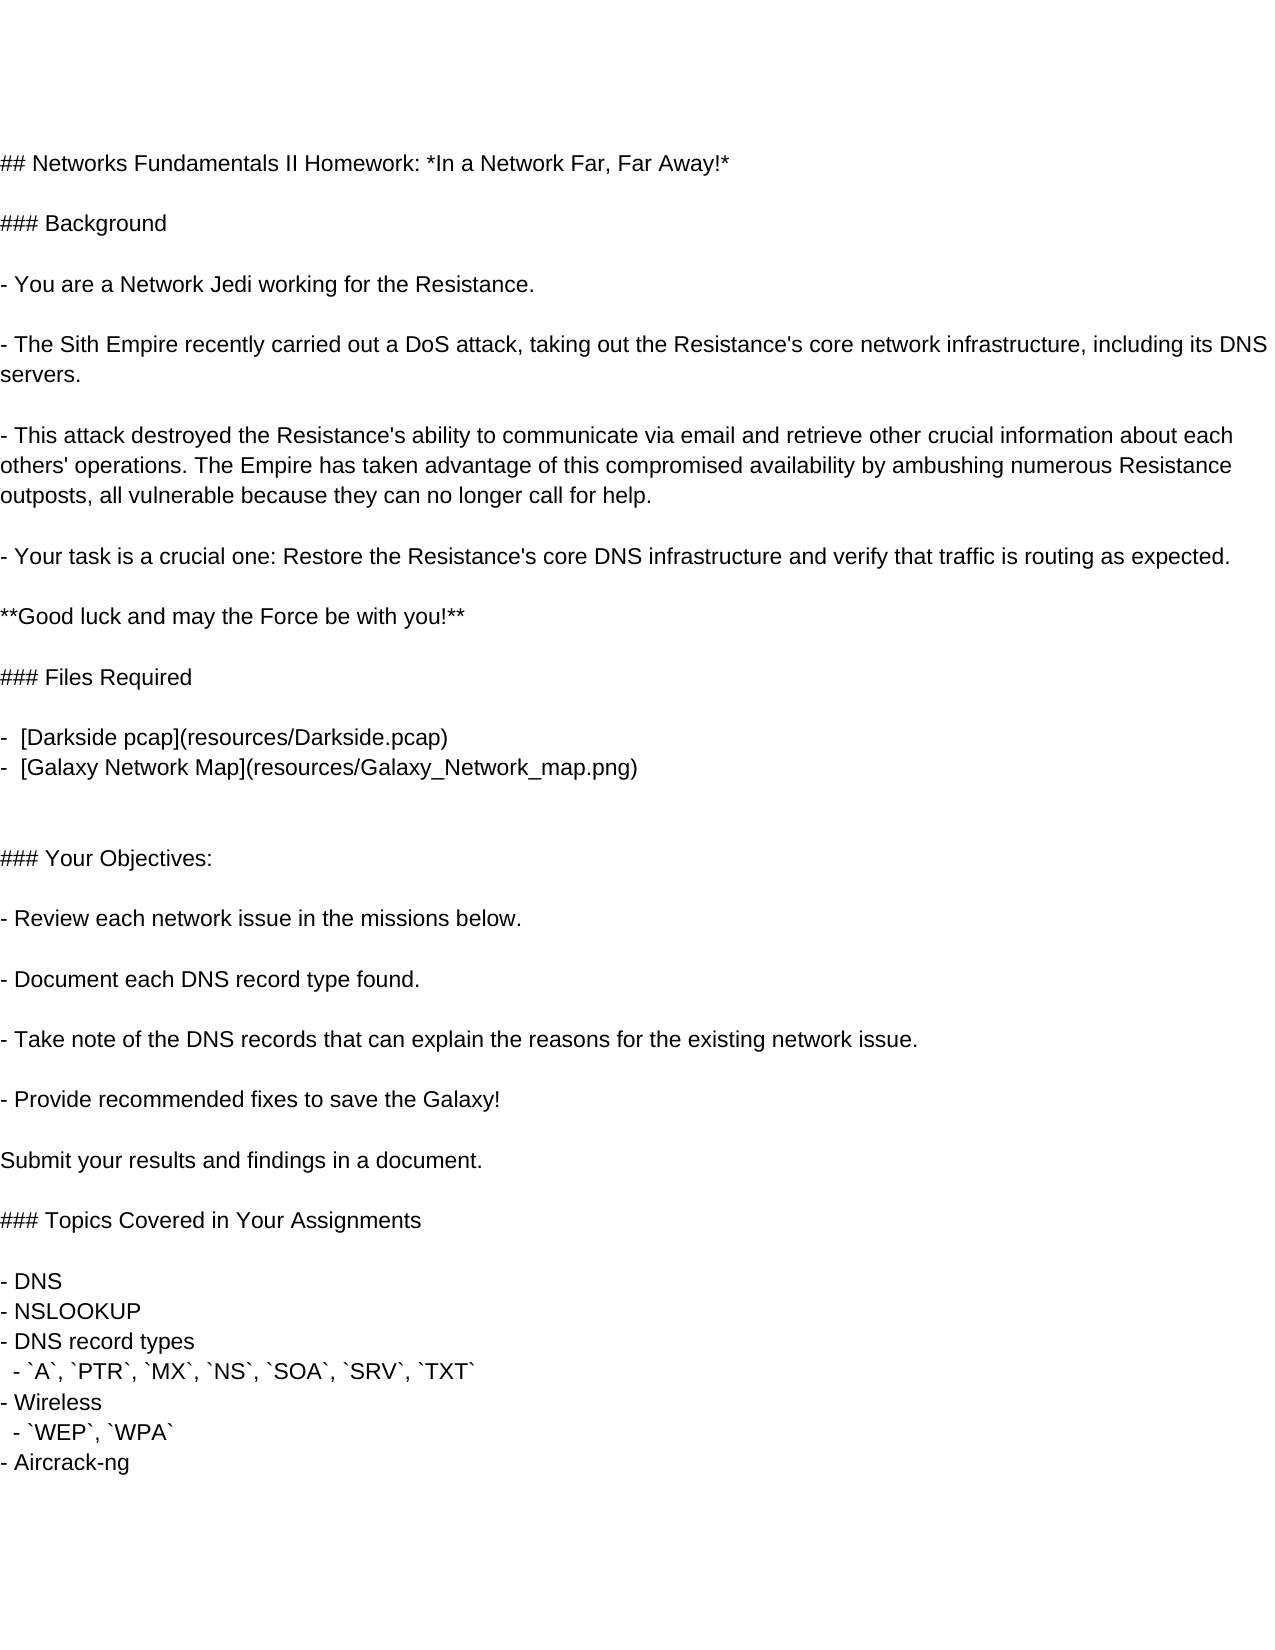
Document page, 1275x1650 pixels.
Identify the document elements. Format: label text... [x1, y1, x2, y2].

text - DNS [0, 1268, 1275, 1294]
text - This attack destroyed the Resistance's ability to communicate via email and retrieve other crucial information about each others' operations. The Empire has taken advantage of this compromised availability by ambushing numerous Resistance outposts, all vulnerable because they can no longer call for help. [0, 422, 1275, 509]
text ### Files Required [0, 663, 1275, 690]
text - Aircrack-ng [0, 1449, 1275, 1475]
text - Your task is a crucial one: Restore the Resistance's core DNS infrastructure and verify that traffic is routing as expected. [0, 543, 1275, 569]
text **Good luck and may the Force be with you!** [0, 603, 1275, 629]
text - You are a Network Jedi working for the Resistance. [0, 271, 1275, 297]
text ### Your Objectives: [0, 845, 1275, 871]
text - Take note of the DNS records that can explain the reasons for the existing network issue. [0, 1026, 1275, 1052]
text - [Galaxy Network Map](resources/Galaxy_Network_map.png) [0, 754, 1275, 781]
text Submit your results and findings in a document. [0, 1147, 1275, 1173]
text - The Sith Empire recently carried out a DoS attack, taking out the Resistance's core network infrastructure, including its DNS servers. [0, 331, 1275, 388]
text ## Networks Fundamentals II Homework: *In a Network Far, Far Away!* [0, 150, 1275, 176]
text ### Topics Covered in Your Assignments [0, 1207, 1275, 1234]
text - NSLOOKUP [0, 1298, 1275, 1324]
text - `WEP`, `WPA` [0, 1419, 1275, 1445]
text - DNS record types [0, 1328, 1275, 1354]
text - [Darkside pcap](resources/Darkside.pcap) [0, 724, 1275, 750]
text - `A`, `PTR`, `MX`, `NS`, `SOA`, `SRV`, `TXT` [0, 1358, 1275, 1385]
text - Document each DNS record type found. [0, 966, 1275, 992]
text - Provide recommended fixes to save the Galaxy! [0, 1086, 1275, 1113]
text ### Background [0, 210, 1275, 237]
text - Review each network issue in the missions below. [0, 905, 1275, 932]
text - Wireless [0, 1388, 1275, 1415]
